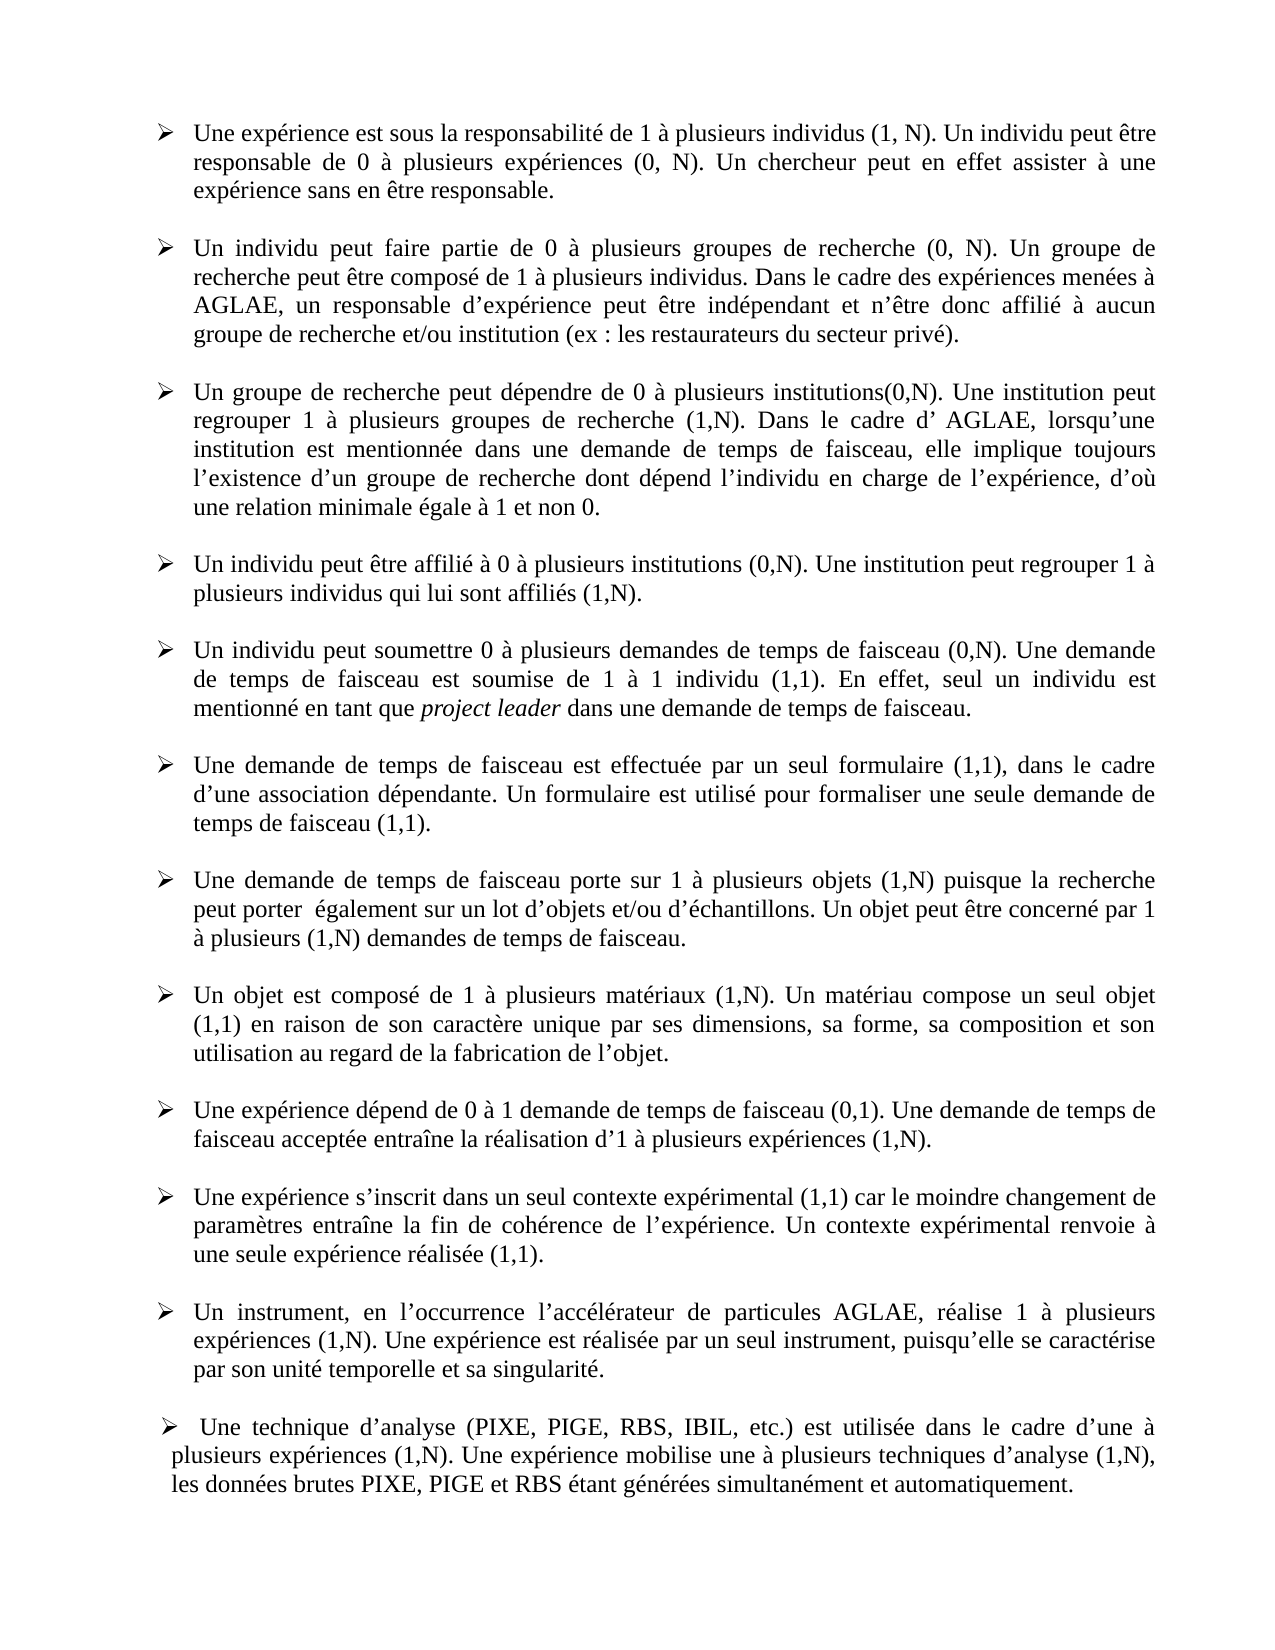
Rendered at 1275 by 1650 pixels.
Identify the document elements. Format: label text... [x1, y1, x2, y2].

list Une expérience s’inscrit dans un seul contexte expérimental (1,1) car le moindre changement de paramètres entraîne la fin de cohérence de l’expérience. Un contexte expérimental renvoie à une seule expérience réalisée (1,1). [156, 1182, 1157, 1268]
list Une technique d’analyse (PIXE, PIGE, RBS, IBIL, etc.) est utilisée dans le cadre d’une à plusieurs expériences (1,N). Une expérience mobilise une à plusieurs techniques d’analyse (1,N), les données brutes PIXE, PIGE et RBS étant générées simultanément et automatiquement. [159, 1412, 1157, 1498]
list Un instrument, en l’occurrence l’accélérateur de particules AGLAE, réalise 1 à plusieurs expériences (1,N). Une expérience est réalisée par un seul instrument, puisqu’elle se caractérise par son unité temporelle et sa singularité. [156, 1297, 1157, 1383]
list Une expérience est sous la responsabilité de 1 à plusieurs individus (1, N). Un individu peut être responsable de 0 à plusieurs expériences (0, N). Un chercheur peut en effet assister à une expérience sans en être responsable. [156, 118, 1157, 204]
list Un individu peut soumettre 0 à plusieurs demandes de temps de faisceau (0,N). Une demande de temps de faisceau est soumise de 1 à 1 individu (1,1). En effet, seul un individu est mentionné en tant que project leader dans une demande de temps de faisceau. [156, 636, 1157, 722]
list Une demande de temps de faisceau porte sur 1 à plusieurs objets (1,N) puisque la recherche peut porter également sur un lot d’objets et/ou d’échantillons. Un objet peut être concerné par 1 à plusieurs (1,N) demandes de temps de faisceau. [156, 866, 1157, 952]
list Un objet est composé de 1 à plusieurs matériaux (1,N). Un matériau compose un seul objet (1,1) en raison de son caractère unique par ses dimensions, sa forme, sa composition et son utilisation au regard de la fabrication de l’objet. [156, 981, 1157, 1067]
list Une demande de temps de faisceau est effectuée par un seul formulaire (1,1), dans le cadre d’une association dépendante. Un formulaire est utilisé pour formaliser une seule demande de temps de faisceau (1,1). [156, 751, 1157, 837]
list Une expérience dépend de 0 à 1 demande de temps de faisceau (0,1). Une demande de temps de faisceau acceptée entraîne la réalisation d’1 à plusieurs expériences (1,N). [156, 1096, 1157, 1153]
list Un groupe de recherche peut dépendre de 0 à plusieurs institutions(0,N). Une institution peut regrouper 1 à plusieurs groupes de recherche (1,N). Dans le cadre d’ AGLAE, lorsqu’une institution est mentionnée dans une demande de temps de faisceau, elle implique toujours l’existence d’un groupe de recherche dont dépend l’individu en charge de l’expérience, d’où une relation minimale égale à 1 et non 0. [156, 377, 1157, 521]
list Un individu peut faire partie de 0 à plusieurs groupes de recherche (0, N). Un groupe de recherche peut être composé de 1 à plusieurs individus. Dans le cadre des expériences menées à AGLAE, un responsable d’expérience peut être indépendant et n’être donc affilié à aucun groupe de recherche et/ou institution (ex : les restaurateurs du secteur privé). [156, 233, 1157, 348]
list Un individu peut être affilié à 0 à plusieurs institutions (0,N). Une institution peut regrouper 1 à plusieurs individus qui lui sont affiliés (1,N). [156, 549, 1157, 607]
